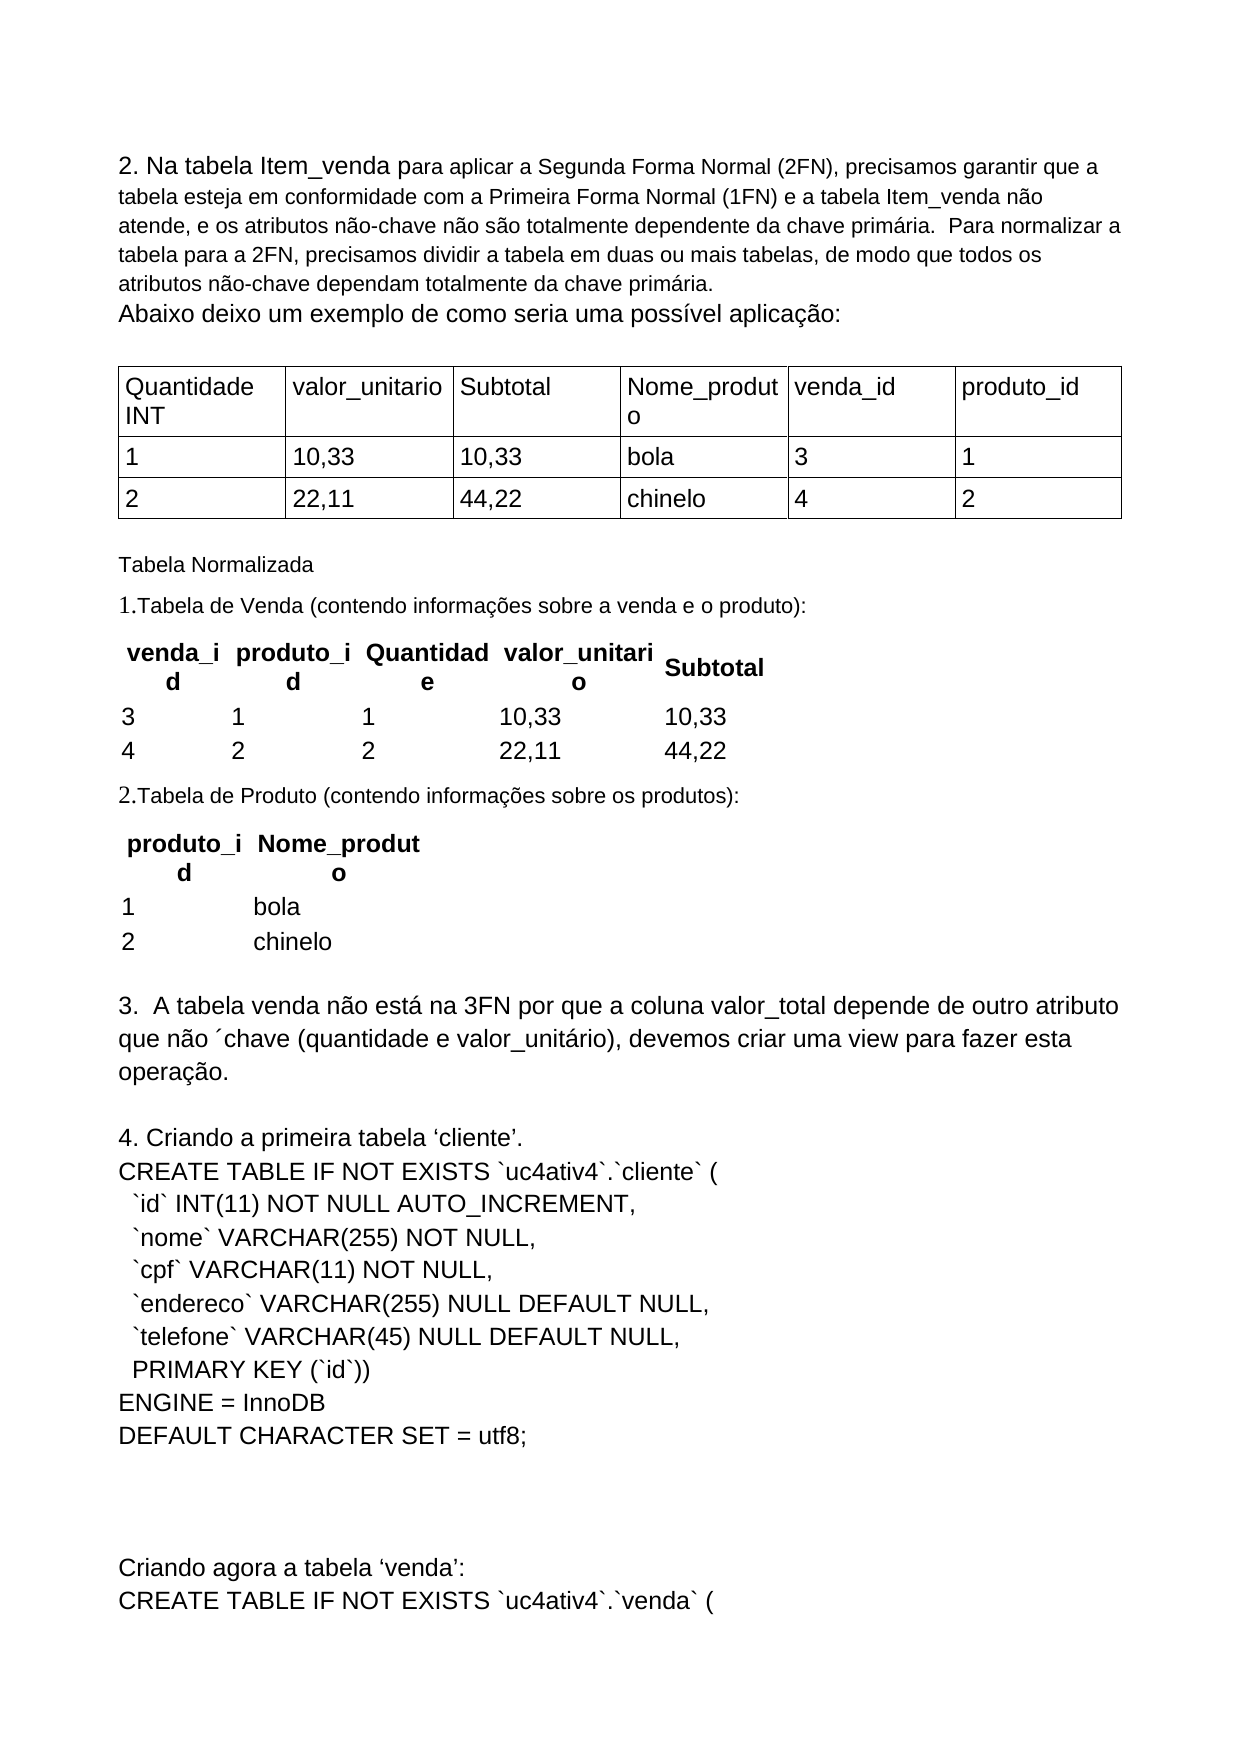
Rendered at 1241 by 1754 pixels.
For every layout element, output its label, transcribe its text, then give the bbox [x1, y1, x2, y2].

table_cell chinelo [250, 924, 427, 958]
table_header Subtotal [661, 635, 767, 699]
table_cell 10,33 [286, 437, 453, 477]
table_cell 2 [359, 733, 496, 768]
table_header valor_unitario [496, 635, 661, 699]
table_cell chinelo [621, 478, 787, 518]
text 4. Criando a primeira tabela ‘cliente’. [118, 1123, 1122, 1152]
table_header produto_id [956, 367, 1121, 436]
table_cell 1 [359, 699, 496, 733]
table_cell 4 [789, 478, 955, 518]
table_cell 2 [956, 478, 1121, 518]
text `nome` VARCHAR(255) NOT NULL, [118, 1222, 1122, 1251]
table_cell 10,33 [661, 699, 767, 733]
table_cell 22,11 [286, 478, 453, 518]
table_cell 2 [119, 478, 285, 518]
table_cell 44,22 [454, 478, 620, 518]
table_header Subtotal [454, 367, 620, 436]
text 3. A tabela venda não está na 3FN por que a coluna valor_total depende de outro atributo que não ´chave (quantidade e valor_unitário), devemos criar uma view para fazer esta operação. [118, 991, 1122, 1086]
table_cell 1 [118, 889, 250, 924]
text CREATE TABLE IF NOT EXISTS `uc4ativ4`.`cliente` ( [118, 1156, 1122, 1185]
subtitle Tabela Normalizada [118, 552, 1122, 577]
list Tabela de Venda (contendo informações sobre a venda e o produto): [118, 590, 1122, 618]
table_header Nome_produto [250, 826, 427, 889]
table_header Nome_produto [621, 367, 787, 436]
text ENGINE = InnoDB [118, 1388, 1122, 1416]
table_header valor_unitario [286, 367, 453, 436]
table_cell bola [621, 437, 787, 477]
table_cell 10,33 [496, 699, 661, 733]
text `cpf` VARCHAR(11) NOT NULL, [118, 1256, 1122, 1284]
table_cell 10,33 [454, 437, 620, 477]
list Tabela de Produto (contendo informações sobre os produtos): [118, 780, 1122, 809]
text CREATE TABLE IF NOT EXISTS `uc4ativ4`.`venda` ( [118, 1586, 1122, 1614]
table_header produto_id [118, 826, 250, 889]
table_cell 4 [118, 733, 228, 768]
table_header Quantidade INT [119, 367, 285, 436]
table_cell 1 [228, 699, 358, 733]
table_header Quantidade [359, 635, 496, 699]
table_cell 2 [228, 733, 358, 768]
text DEFAULT CHARACTER SET = utf8; [118, 1421, 1122, 1449]
table_header venda_id [789, 367, 955, 436]
table_cell 1 [119, 437, 285, 477]
text Abaixo deixo um exemplo de como seria uma possível aplicação: [118, 299, 1122, 328]
text `telefone` VARCHAR(45) NULL DEFAULT NULL, [118, 1322, 1122, 1350]
text `id` INT(11) NOT NULL AUTO_INCREMENT, [118, 1189, 1122, 1218]
table_cell bola [250, 889, 427, 924]
table_header venda_id [118, 635, 228, 699]
text 2. Na tabela Item_venda para aplicar a Segunda Forma Normal (2FN), precisamos garantir que a tabela esteja em conformidade com a Primeira Forma Normal (1FN) e a tabela Item_venda não atende, e os atributos não-chave não são totalmente dependente da chave primária. Para normalizar a tabela para a 2FN, precisamos dividir a tabela em duas ou mais tabelas, de modo que todos os atributos não-chave dependam totalmente da chave primária. [118, 151, 1122, 296]
table_cell 3 [789, 437, 955, 477]
table_header produto_id [228, 635, 358, 699]
table_cell 3 [118, 699, 228, 733]
text `endereco` VARCHAR(255) NULL DEFAULT NULL, [118, 1288, 1122, 1317]
table_cell 2 [118, 924, 250, 958]
text PRIMARY KEY (`id`)) [118, 1354, 1122, 1383]
table_cell 22,11 [496, 733, 661, 768]
text Criando agora a tabela ‘venda’: [118, 1553, 1122, 1581]
table_cell 44,22 [661, 733, 767, 768]
table_cell 1 [956, 437, 1121, 477]
